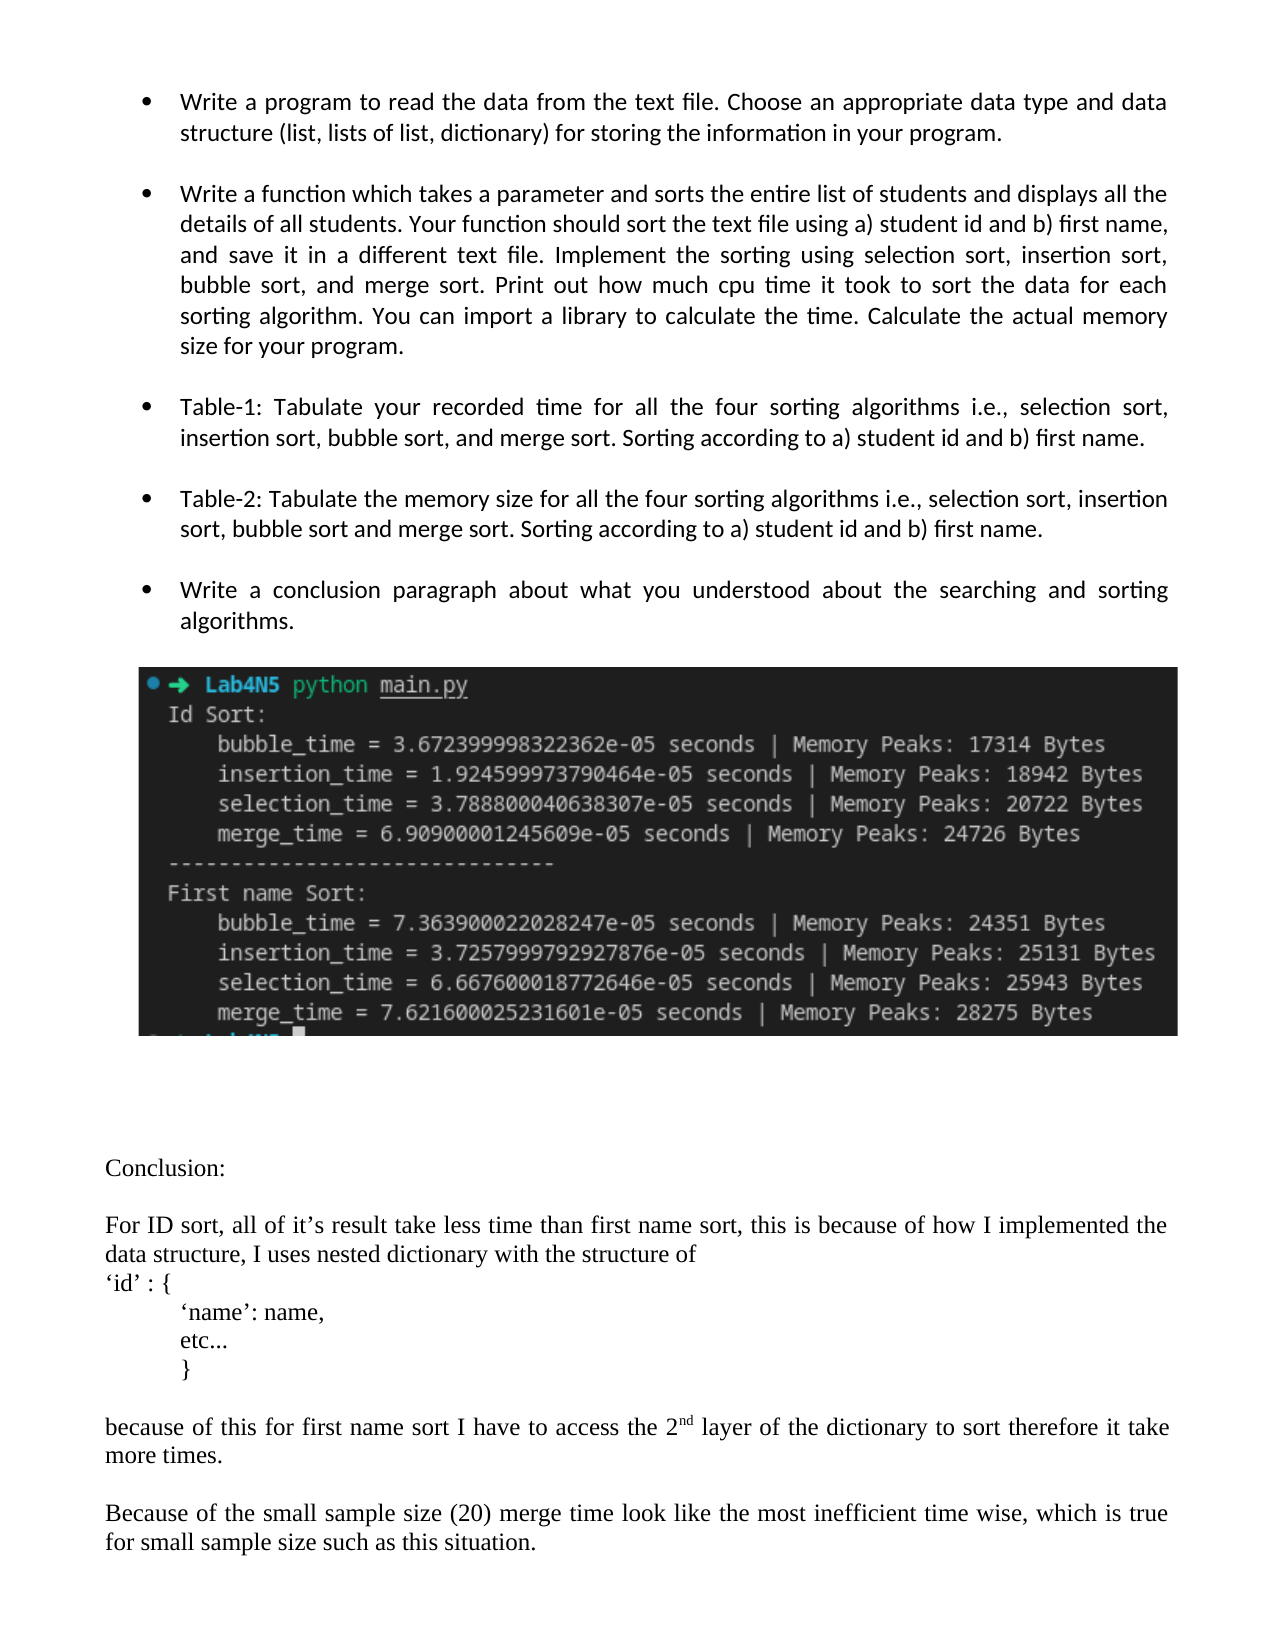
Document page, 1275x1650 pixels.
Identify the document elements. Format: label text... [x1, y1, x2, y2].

picture [138, 667, 1178, 1036]
text } [105, 1354, 1170, 1383]
list Write a program to read the data from the text file. Choose an appropriate data type and data structure (list, lists of list, dictionary) for storing the information in your program. [142, 86, 1170, 147]
text ‘name’: name, [105, 1297, 1170, 1326]
text For ID sort, all of it’s result take less time than first name sort, this is because of how I implemented the data structure, I uses nested dictionary with the structure of [105, 1211, 1170, 1268]
text Because of the small sample size (20) merge time look like the most inefficient time wise, which is true for small sample size such as this situation. [105, 1498, 1170, 1556]
text etc... [105, 1326, 1170, 1354]
text because of this for first name sort I have to access the 2nd layer of the dictionary to sort therefore it take more times. [105, 1412, 1170, 1469]
text Conclusion: [105, 1153, 1170, 1182]
list Table-1: Tabulate your recorded time for all the four sorting algorithms i.e., selection sort, insertion sort, bubble sort, and merge sort. Sorting according to a) student id and b) first name. [142, 391, 1170, 452]
text ‘id’ : { [105, 1268, 1170, 1297]
list Write a function which takes a parameter and sorts the entire list of students and displays all the details of all students. Your function should sort the text file using a) student id and b) first name, and save it in a different text file. Implement the sorting using selection sort, insertion sort, bubble sort, and merge sort. Print out how much cpu time it took to sort the data for each sorting algorithm. You can import a library to calculate the time. Calculate the actual memory size for your program. [142, 178, 1170, 361]
list Write a conclusion paragraph about what you understood about the searching and sorting algorithms. [142, 574, 1170, 636]
list Table-2: Tabulate the memory size for all the four sorting algorithms i.e., selection sort, insertion sort, bubble sort and merge sort. Sorting according to a) student id and b) first name. [142, 483, 1170, 544]
